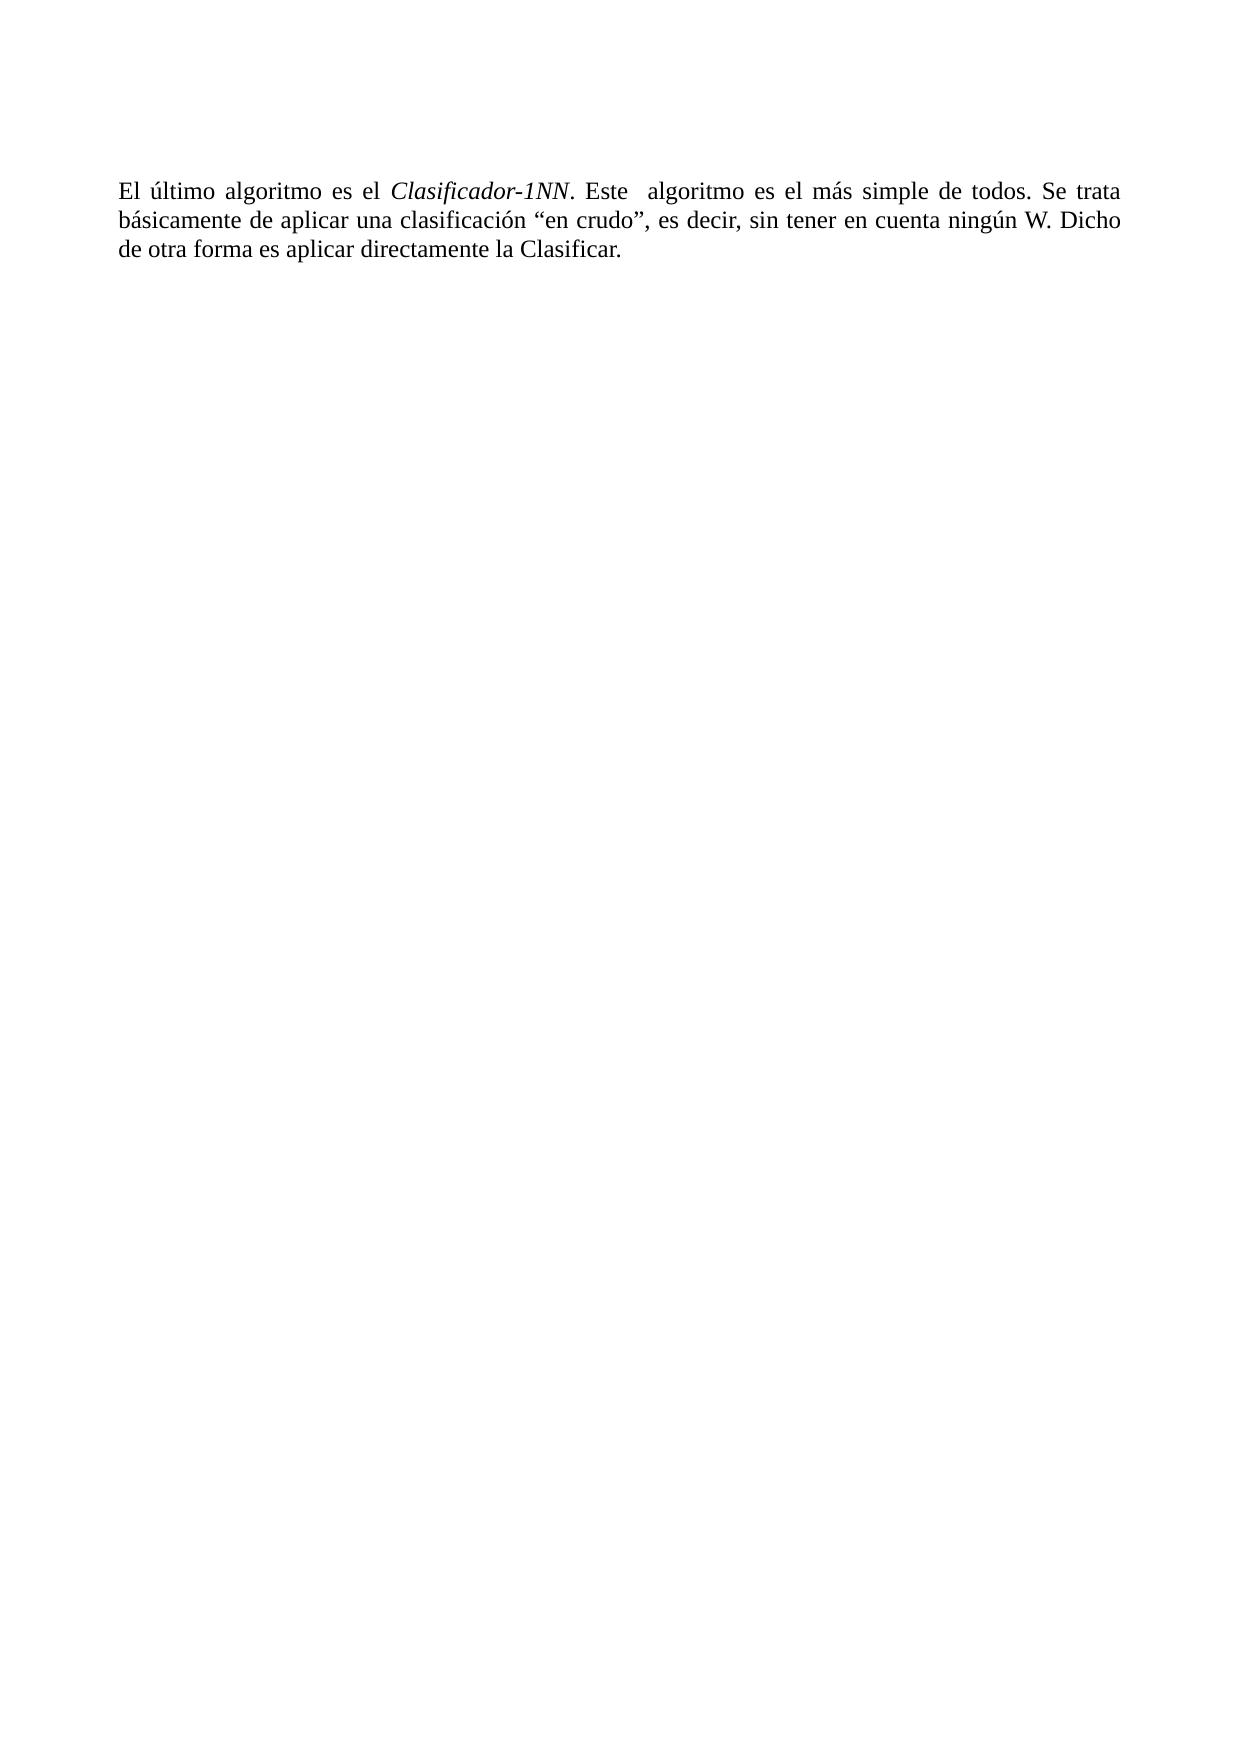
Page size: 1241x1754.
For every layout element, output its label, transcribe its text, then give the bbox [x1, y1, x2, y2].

text El último algoritmo es el Clasificador-1NN. Este algoritmo es el más simple de todos. Se trata básicamente de aplicar una clasificación “en crudo”, es decir, sin tener en cuenta ningún W. Dicho de otra forma es aplicar directamente la Clasificar. [118, 176, 1122, 263]
